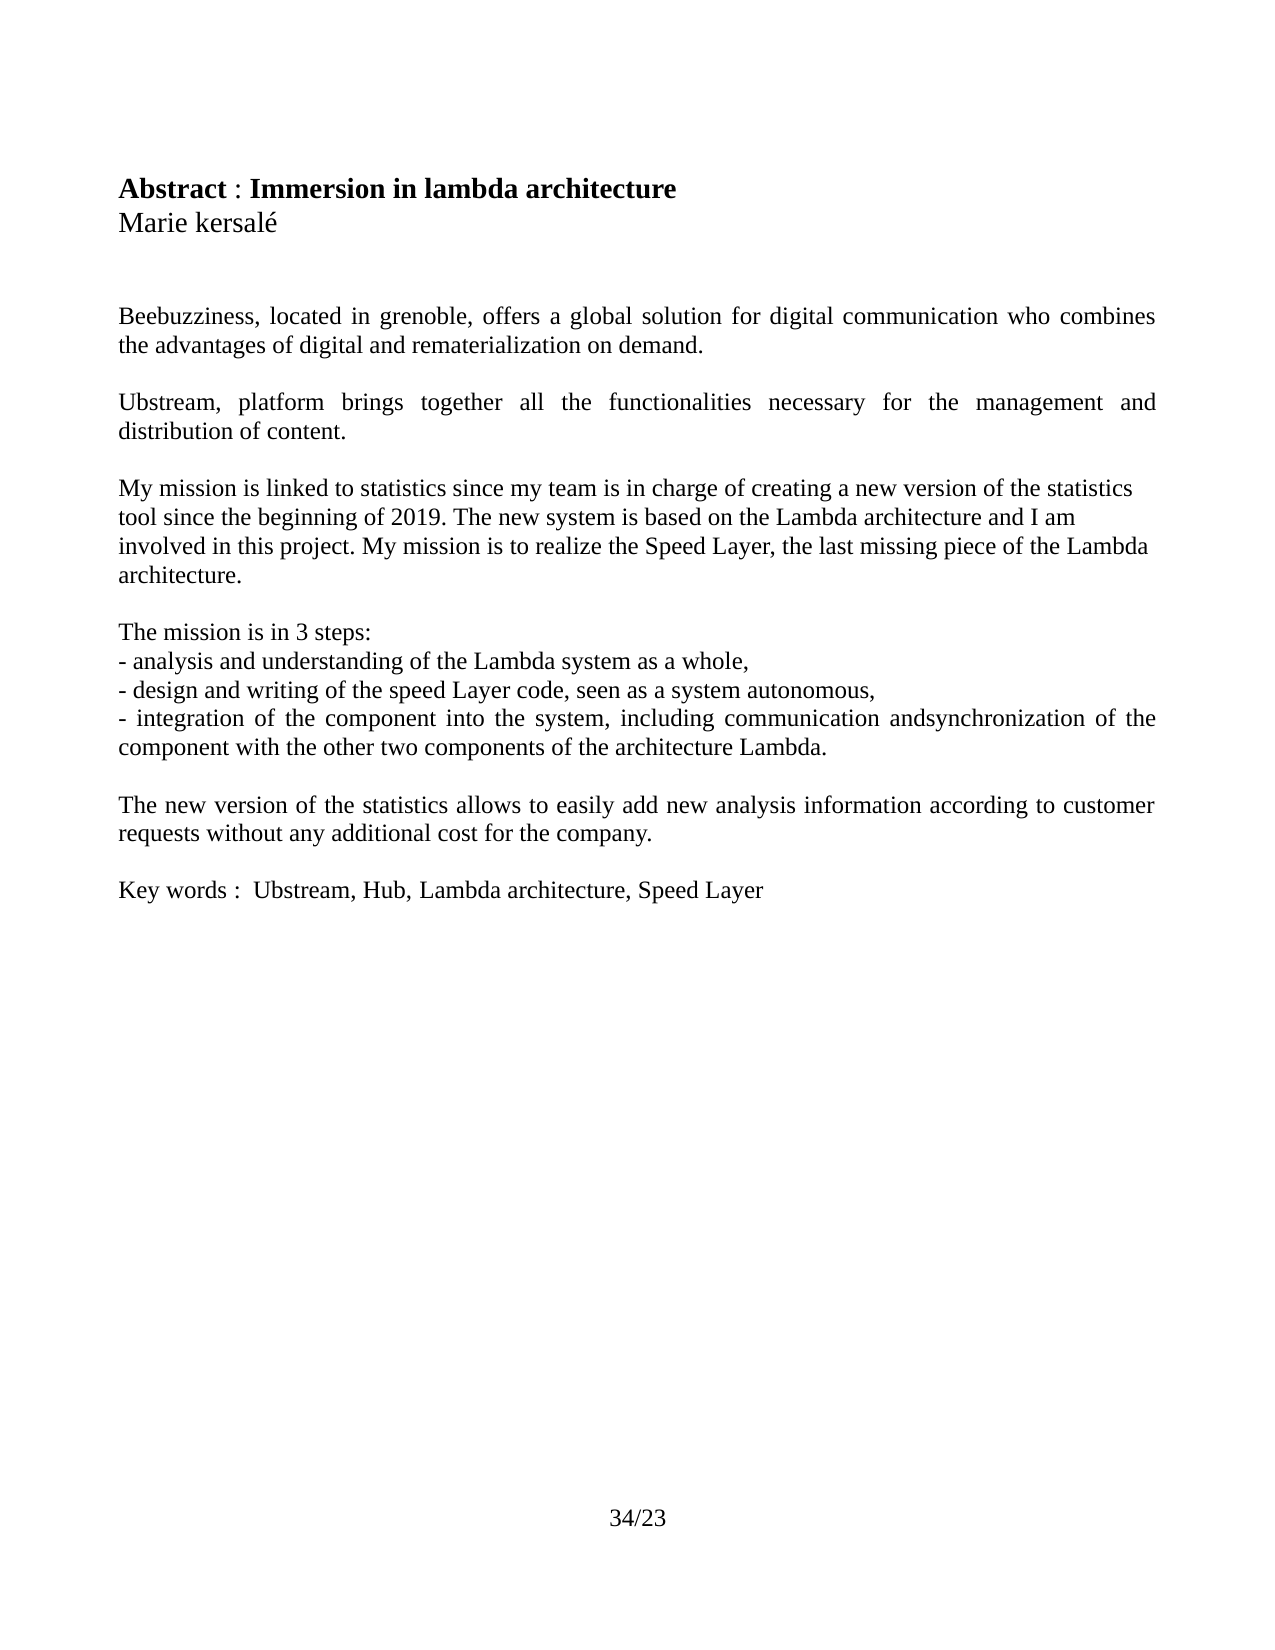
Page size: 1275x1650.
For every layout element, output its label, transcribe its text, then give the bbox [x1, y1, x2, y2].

text My mission is linked to statistics since my team is in charge of creating a new version of the statistics tool since the beginning of 2019. The new system is based on the Lambda architecture and I am involved in this project. My mission is to realize the Speed Layer, the last missing piece of the Lambda architecture. [118, 473, 1157, 588]
text Ubstream, platform brings together all the functionalities necessary for the management and distribution of content. [118, 387, 1157, 445]
text The new version of the statistics allows to easily add new analysis information according to customer requests without any additional cost for the company. [118, 790, 1157, 847]
text Key words : Ubstream, Hub, Lambda architecture, Speed Layer [118, 871, 1157, 905]
text - analysis and understanding of the Lambda system as a whole, [118, 646, 1157, 675]
text Marie kersalé [118, 205, 1157, 239]
text - design and writing of the speed Layer code, seen as a system autonomous, [118, 675, 1157, 703]
text The mission is in 3 steps: [118, 617, 1157, 646]
text Abstract : Immersion in lambda architecture [118, 172, 1157, 205]
text - integration of the component into the system, including communication andsynchronization of the component with the other two components of the architecture Lambda. [118, 703, 1157, 761]
text Beebuzziness, located in grenoble, offers a global solution for digital communication who combines the advantages of digital and rematerialization on demand. [118, 301, 1157, 358]
